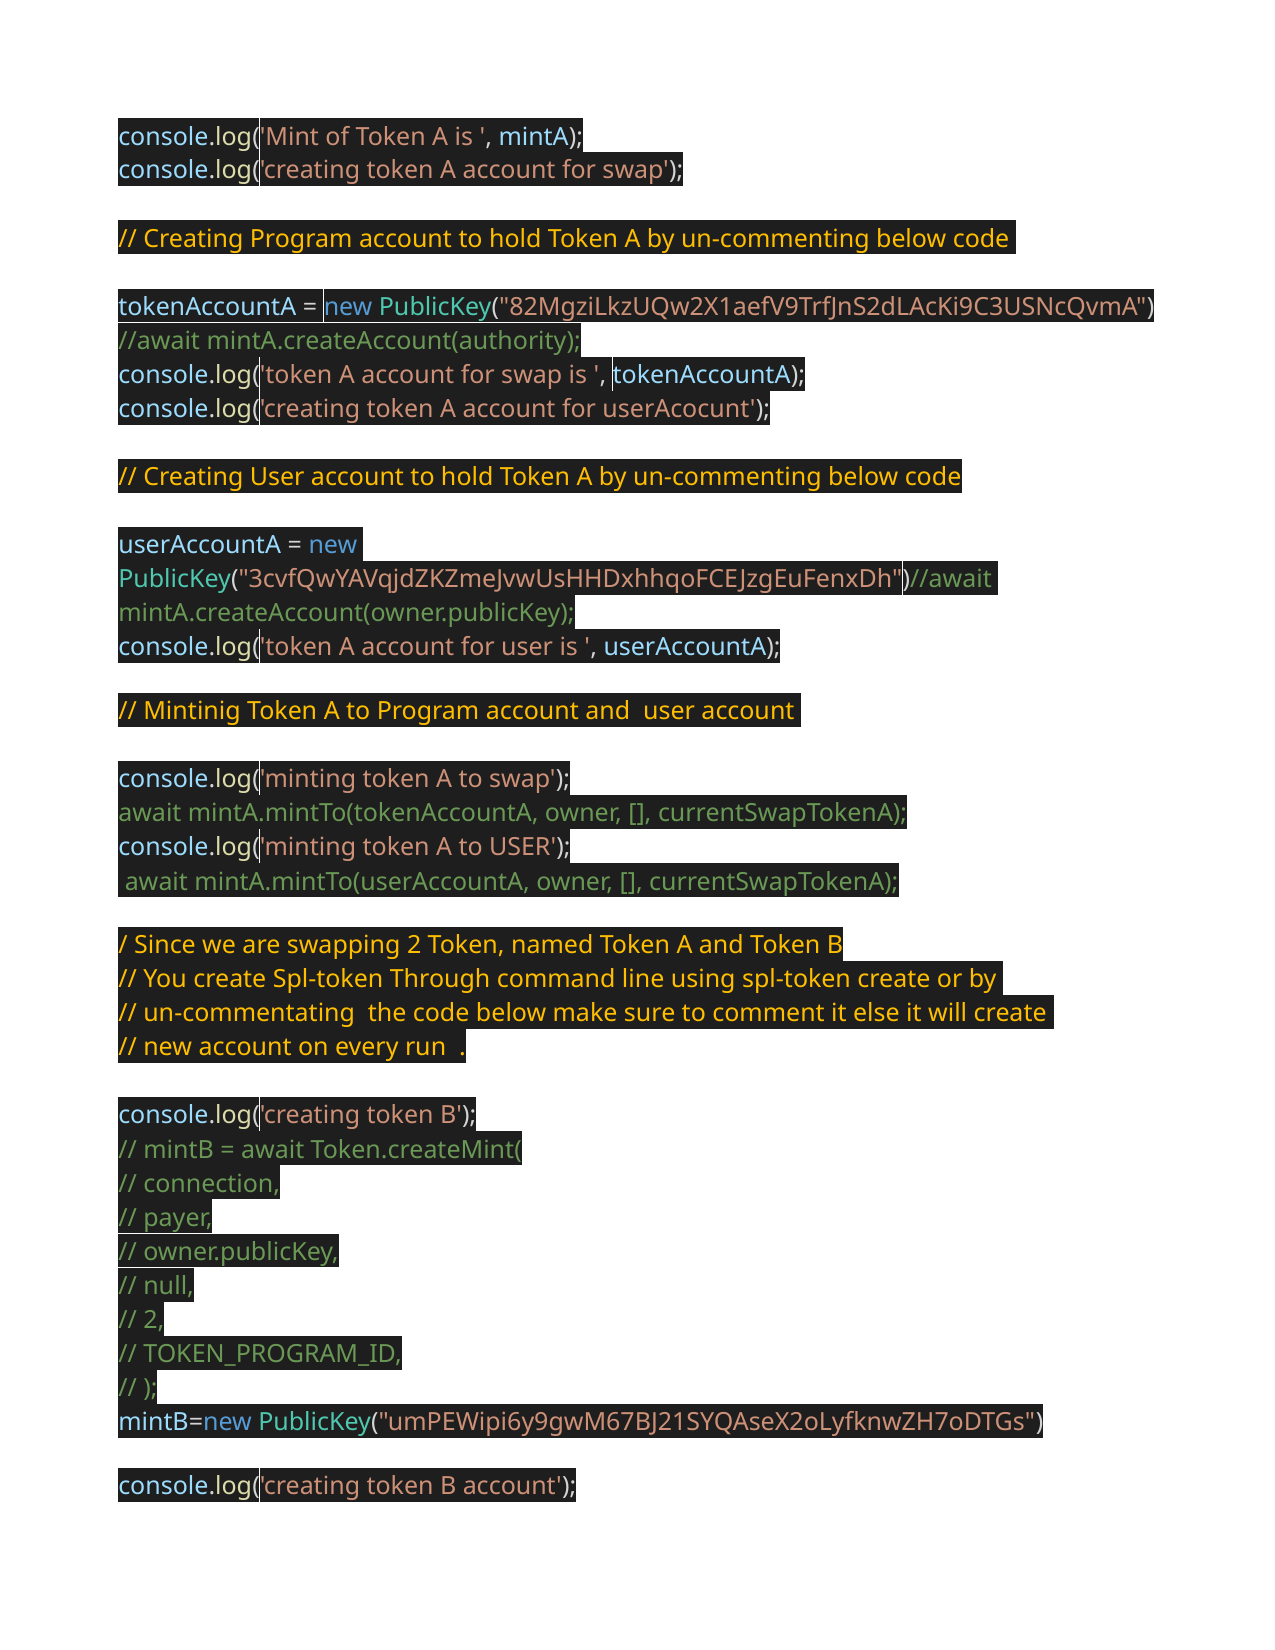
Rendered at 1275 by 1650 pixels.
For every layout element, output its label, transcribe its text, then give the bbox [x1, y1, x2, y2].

text // Creating User account to hold Token A by un-commenting below code [118, 459, 1157, 493]
text // owner.publicKey, [118, 1233, 1157, 1267]
text await mintA.mintTo(tokenAccountA, owner, [], currentSwapTokenA); [118, 795, 1157, 829]
text console.log('creating token A account for userAcocunt'); [118, 391, 1157, 425]
text // TOKEN_PROGRAM_ID, [118, 1336, 1157, 1370]
text await mintA.mintTo(userAccountA, owner, [], currentSwapTokenA); [118, 863, 1157, 897]
text mintB=new PublicKey("umPEWipi6y9gwM67BJ21SYQAseX2oLyfknwZH7oDTGs") [118, 1404, 1157, 1438]
text // 2, [118, 1302, 1157, 1336]
text // new account on every run . [118, 1029, 1157, 1063]
text console.log('minting token A to USER'); [118, 829, 1157, 863]
text // un-commentating the code below make sure to comment it else it will create [118, 995, 1157, 1029]
text console.log('minting token A to swap'); [118, 761, 1157, 795]
text // null, [118, 1267, 1157, 1302]
text console.log('token A account for user is ', userAccountA); [118, 629, 1157, 663]
text // mintB = await Token.createMint( [118, 1131, 1157, 1165]
text console.log('Mint of Token A is ', mintA); [118, 118, 1157, 152]
text console.log('creating token B account'); [118, 1467, 1157, 1502]
text //await mintA.createAccount(authority); [118, 322, 1157, 357]
text console.log('creating token B'); [118, 1097, 1157, 1131]
text // ); [118, 1370, 1157, 1404]
text console.log('creating token A account for swap'); [118, 152, 1157, 186]
text // payer, [118, 1199, 1157, 1233]
text // Creating Program account to hold Token A by un-commenting below code [118, 220, 1157, 254]
text / Since we are swapping 2 Token, named Token A and Token B [118, 927, 1157, 961]
text userAccountA = new PublicKey("3cvfQwYAVqjdZKZmeJvwUsHHDxhhqoFCEJzgEuFenxDh")//await mintA.createAccount(owner.publicKey); [118, 527, 1157, 629]
text // Mintinig Token A to Program account and user account [118, 693, 1157, 727]
text tokenAccountA = new PublicKey("82MgziLkzUQw2X1aefV9TrfJnS2dLAcKi9C3USNcQvmA") [118, 288, 1157, 322]
text // You create Spl-token Through command line using spl-token create or by [118, 961, 1157, 995]
text console.log('token A account for swap is ', tokenAccountA); [118, 357, 1157, 391]
text // connection, [118, 1165, 1157, 1199]
